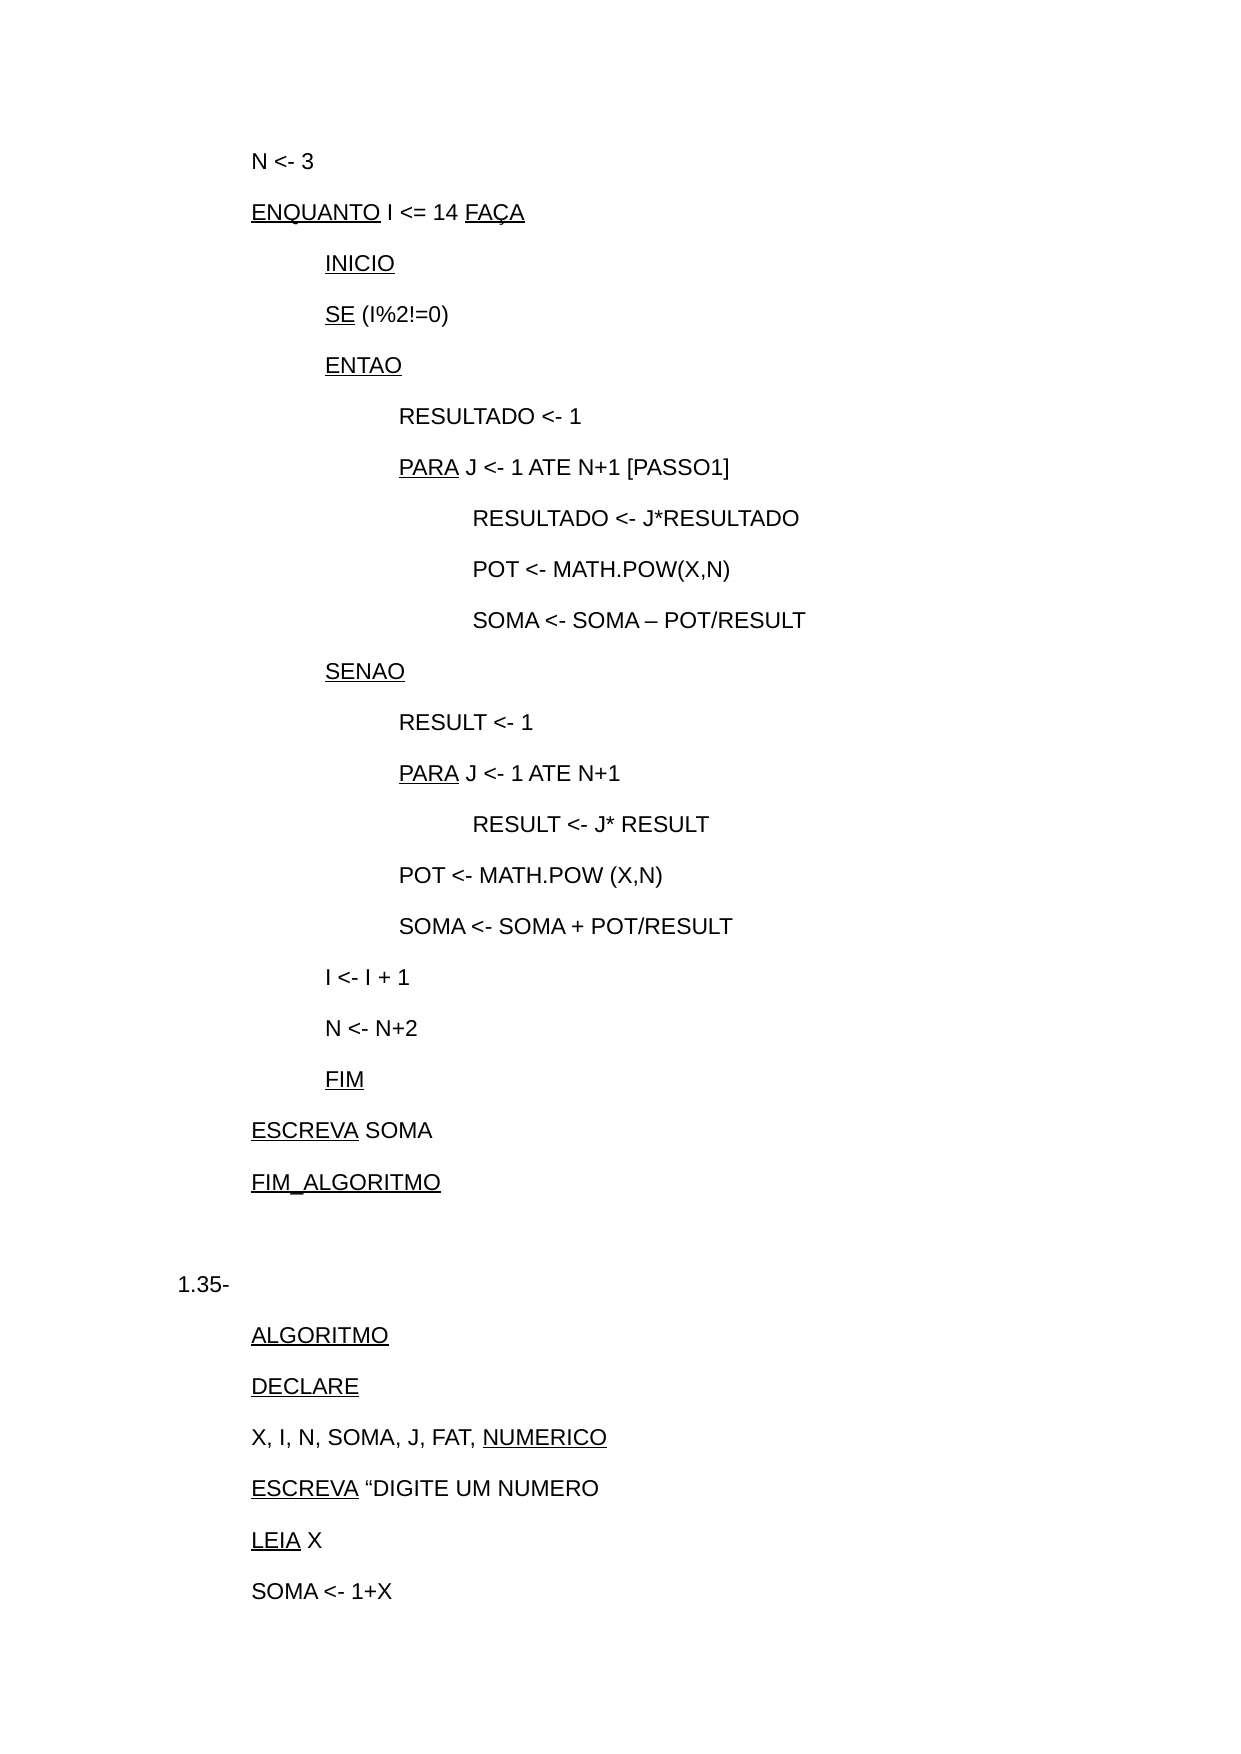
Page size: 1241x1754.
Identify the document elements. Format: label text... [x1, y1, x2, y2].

text 1.35- [177, 1271, 1063, 1297]
text PARA J <- 1 ATE N+1 [PASSO1] [177, 454, 1063, 480]
text POT <- MATH.POW(X,N) [177, 556, 1063, 582]
text FIM_ALGORITMO [177, 1168, 1063, 1195]
text PARA J <- 1 ATE N+1 [177, 760, 1063, 786]
text ENQUANTO I <= 14 FAÇA [177, 199, 1063, 225]
text ALGORITMO [177, 1322, 1063, 1348]
text DECLARE [177, 1373, 1063, 1399]
text ESCREVA “DIGITE UM NUMERO [177, 1475, 1063, 1502]
text SOMA <- 1+X [177, 1578, 1063, 1604]
text POT <- MATH.POW (X,N) [177, 862, 1063, 888]
text RESULT <- J* RESULT [177, 811, 1063, 837]
text RESULTADO <- 1 [177, 403, 1063, 429]
text SENAO [177, 658, 1063, 684]
text FIM [177, 1066, 1063, 1093]
text ENTAO [177, 352, 1063, 378]
text RESULT <- 1 [177, 709, 1063, 735]
text N <- 3 [177, 148, 1063, 174]
text SOMA <- SOMA + POT/RESULT [177, 913, 1063, 939]
text SE (I%2!=0) [177, 301, 1063, 327]
text X, I, N, SOMA, J, FAT, NUMERICO [177, 1424, 1063, 1451]
text N <- N+2 [177, 1015, 1063, 1042]
text SOMA <- SOMA – POT/RESULT [177, 607, 1063, 633]
text INICIO [177, 250, 1063, 276]
text LEIA X [177, 1527, 1063, 1553]
text ESCREVA SOMA [177, 1117, 1063, 1144]
text I <- I + 1 [177, 964, 1063, 991]
text RESULTADO <- J*RESULTADO [177, 505, 1063, 531]
